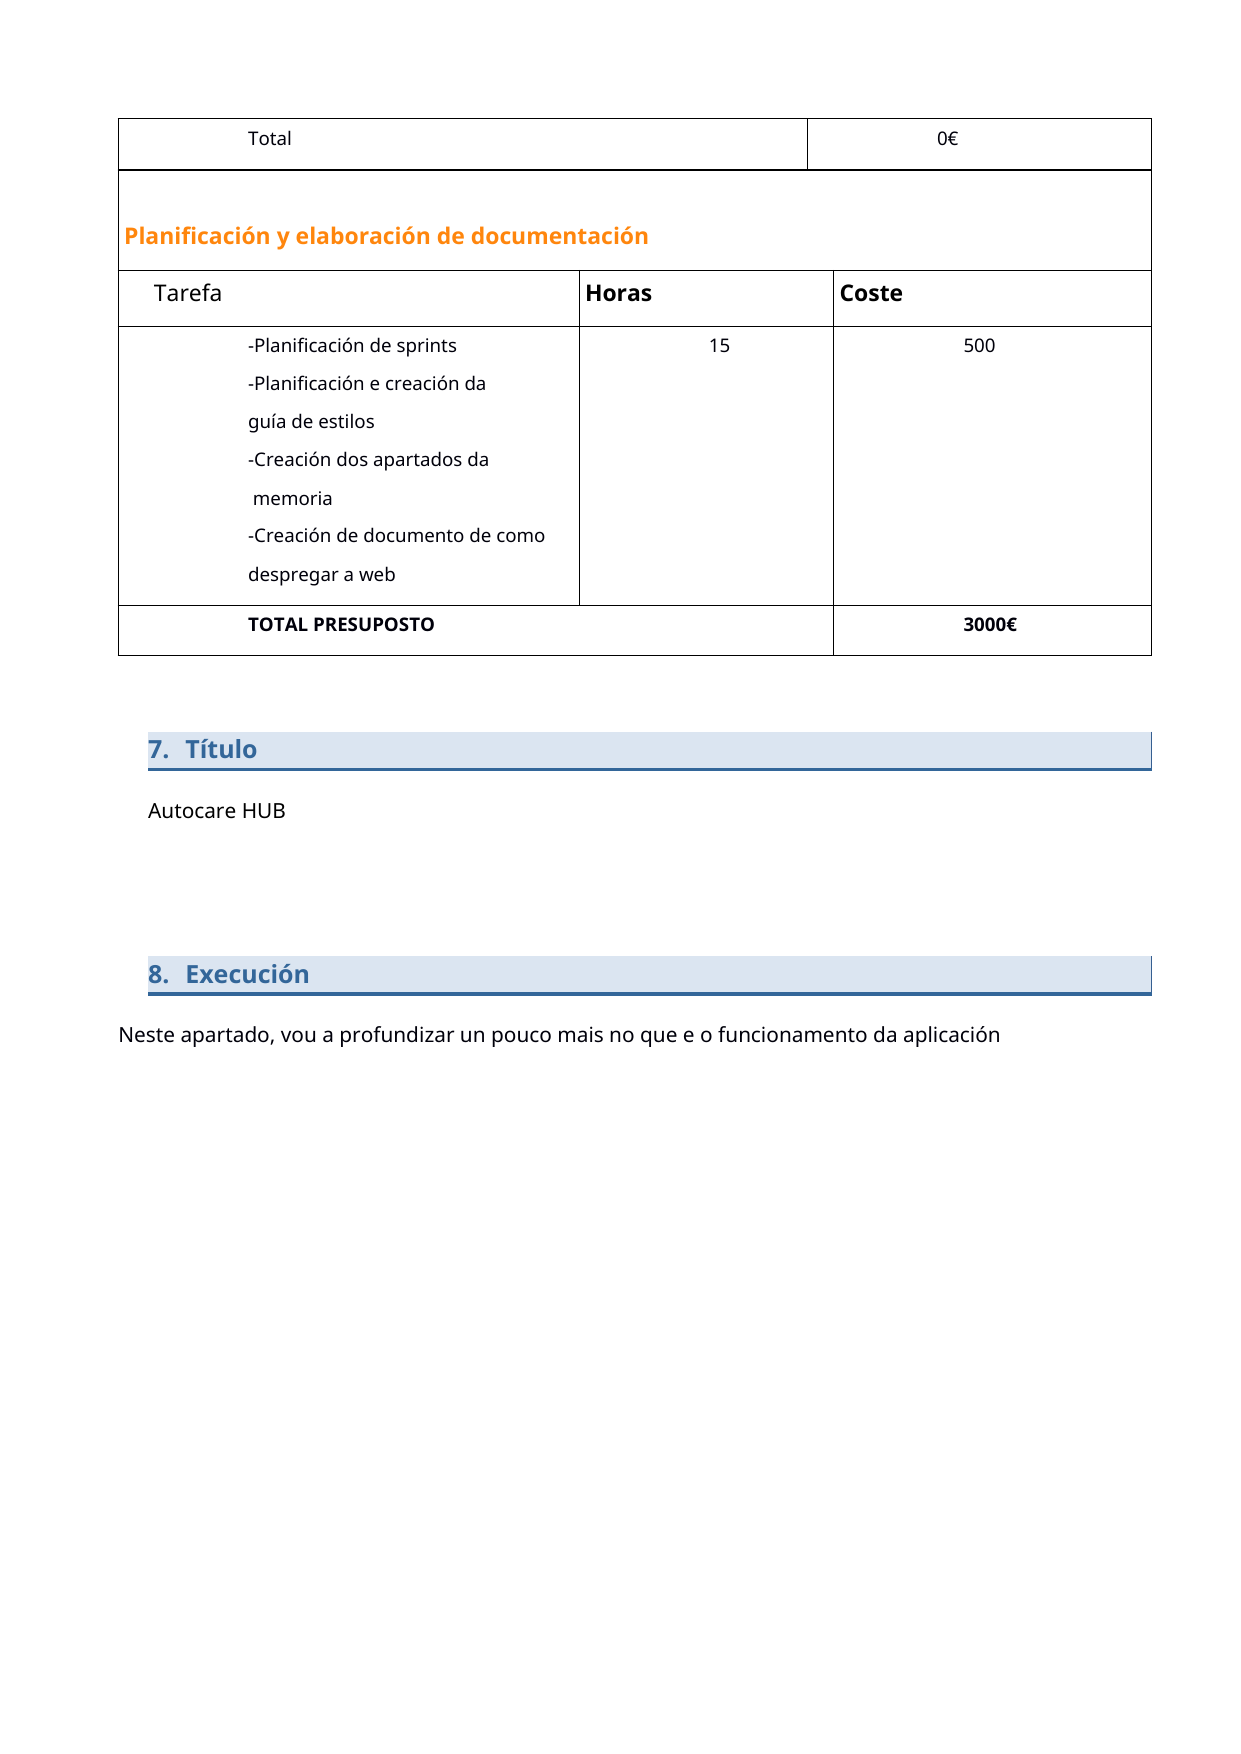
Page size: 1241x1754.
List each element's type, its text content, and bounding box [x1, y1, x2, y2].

table_cell TOTAL PRESUPOSTO [119, 606, 833, 655]
table_cell -Planificación de sprints -Planificación e creación da guía de estilos -Creación dos apartados da memoria -Creación de documento de como despregar a web [119, 327, 579, 604]
text Neste apartado, vou a profundizar un pouco mais no que e o funcionamento da aplicación [118, 1021, 1152, 1049]
table_cell Tarefa [119, 271, 579, 326]
list Execución [148, 956, 1151, 992]
list Título [148, 732, 1151, 768]
table_cell Total [119, 119, 807, 169]
table_cell 15 [580, 327, 833, 604]
table_cell Horas [580, 271, 833, 326]
table_cell 500 [834, 327, 1151, 604]
table_header Planificación y elaboración de documentación [119, 171, 1151, 270]
table_cell 3000€ [834, 606, 1151, 655]
table_cell 0€ [808, 119, 1151, 169]
list Autocare HUB [148, 796, 1152, 824]
table_cell Coste [834, 271, 1151, 326]
